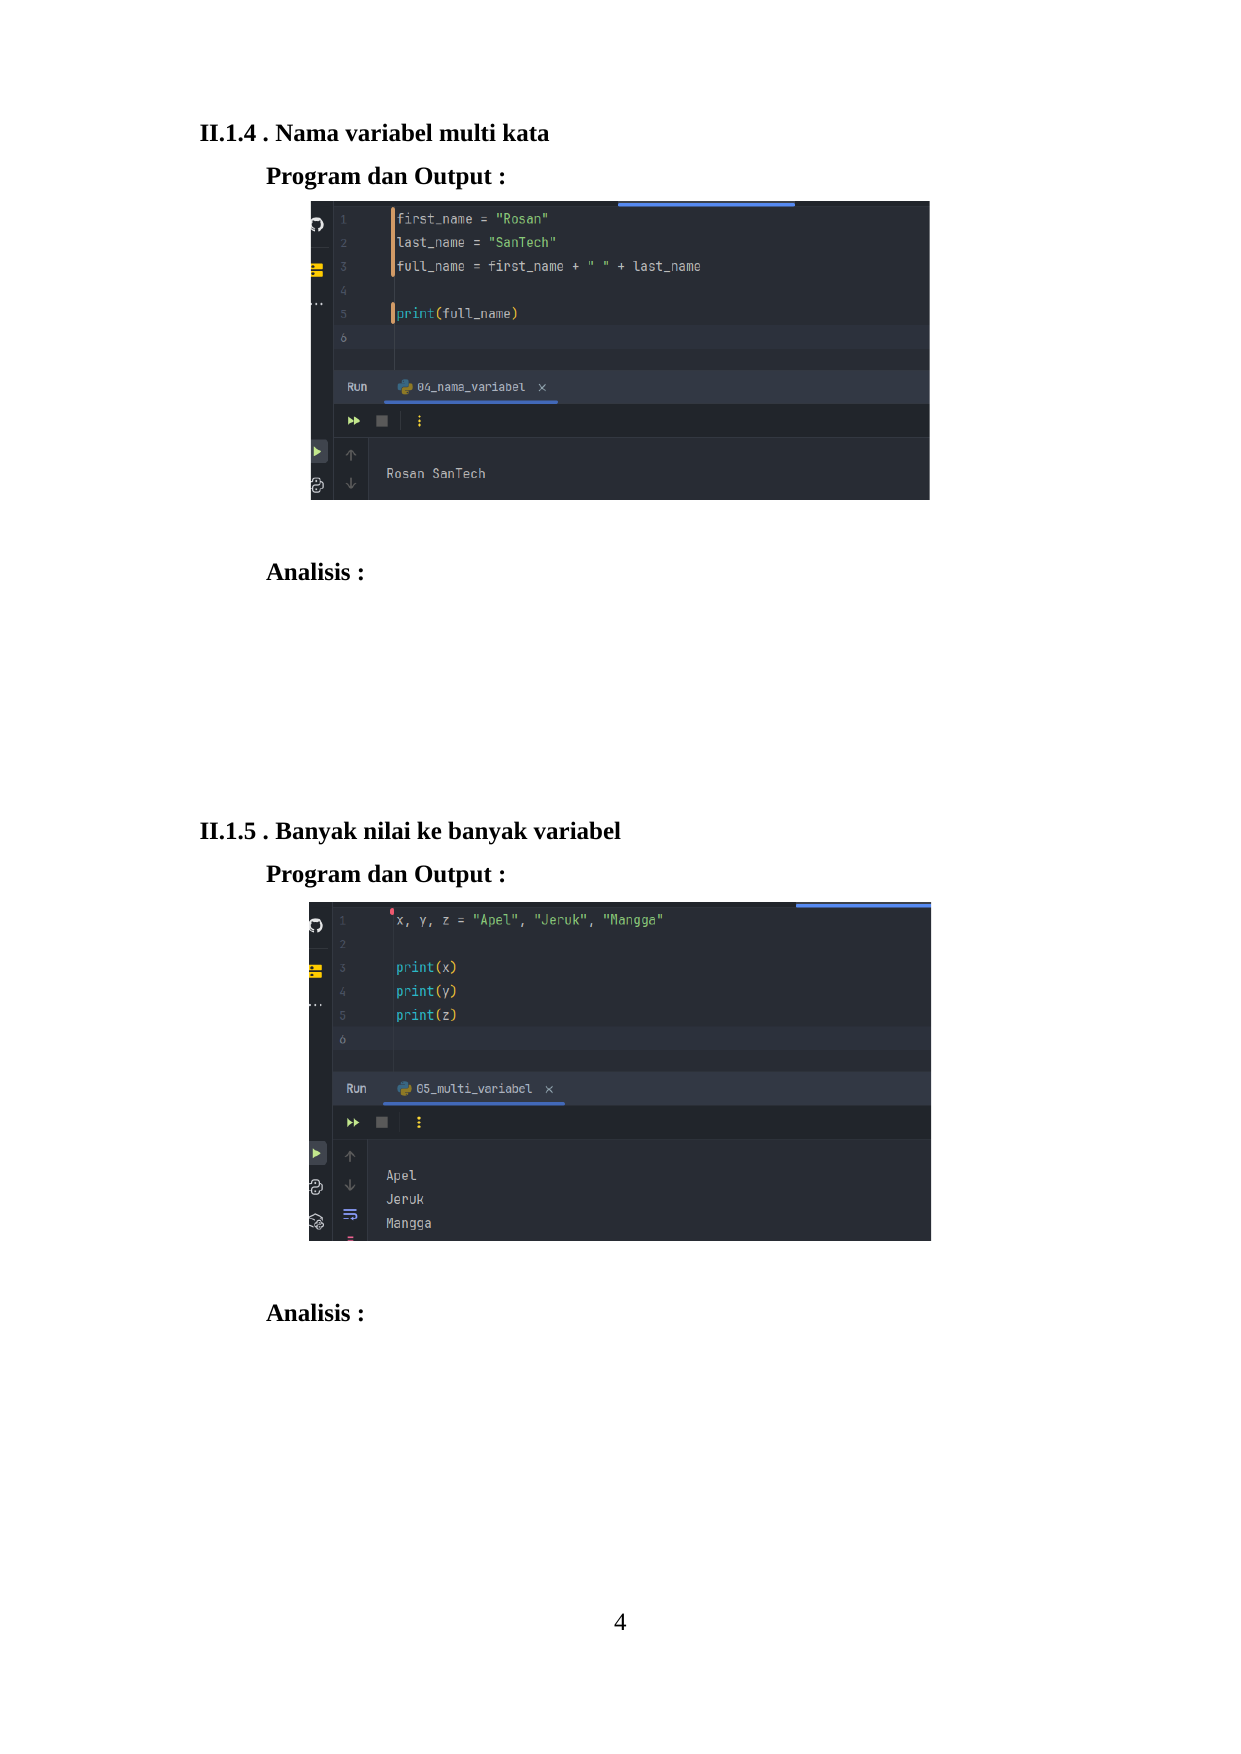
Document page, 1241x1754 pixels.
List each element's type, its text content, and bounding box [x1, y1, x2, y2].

subtitle Nama variabel multi kata [118, 118, 1122, 147]
text Analisis : [266, 557, 1122, 586]
subtitle Banyak nilai ke banyak variabel [118, 816, 1122, 845]
picture [309, 902, 932, 1241]
text Program dan Output : [266, 859, 1122, 888]
text Program dan Output : [266, 161, 1122, 190]
picture [310, 201, 930, 500]
text Analisis : [266, 1298, 1122, 1327]
